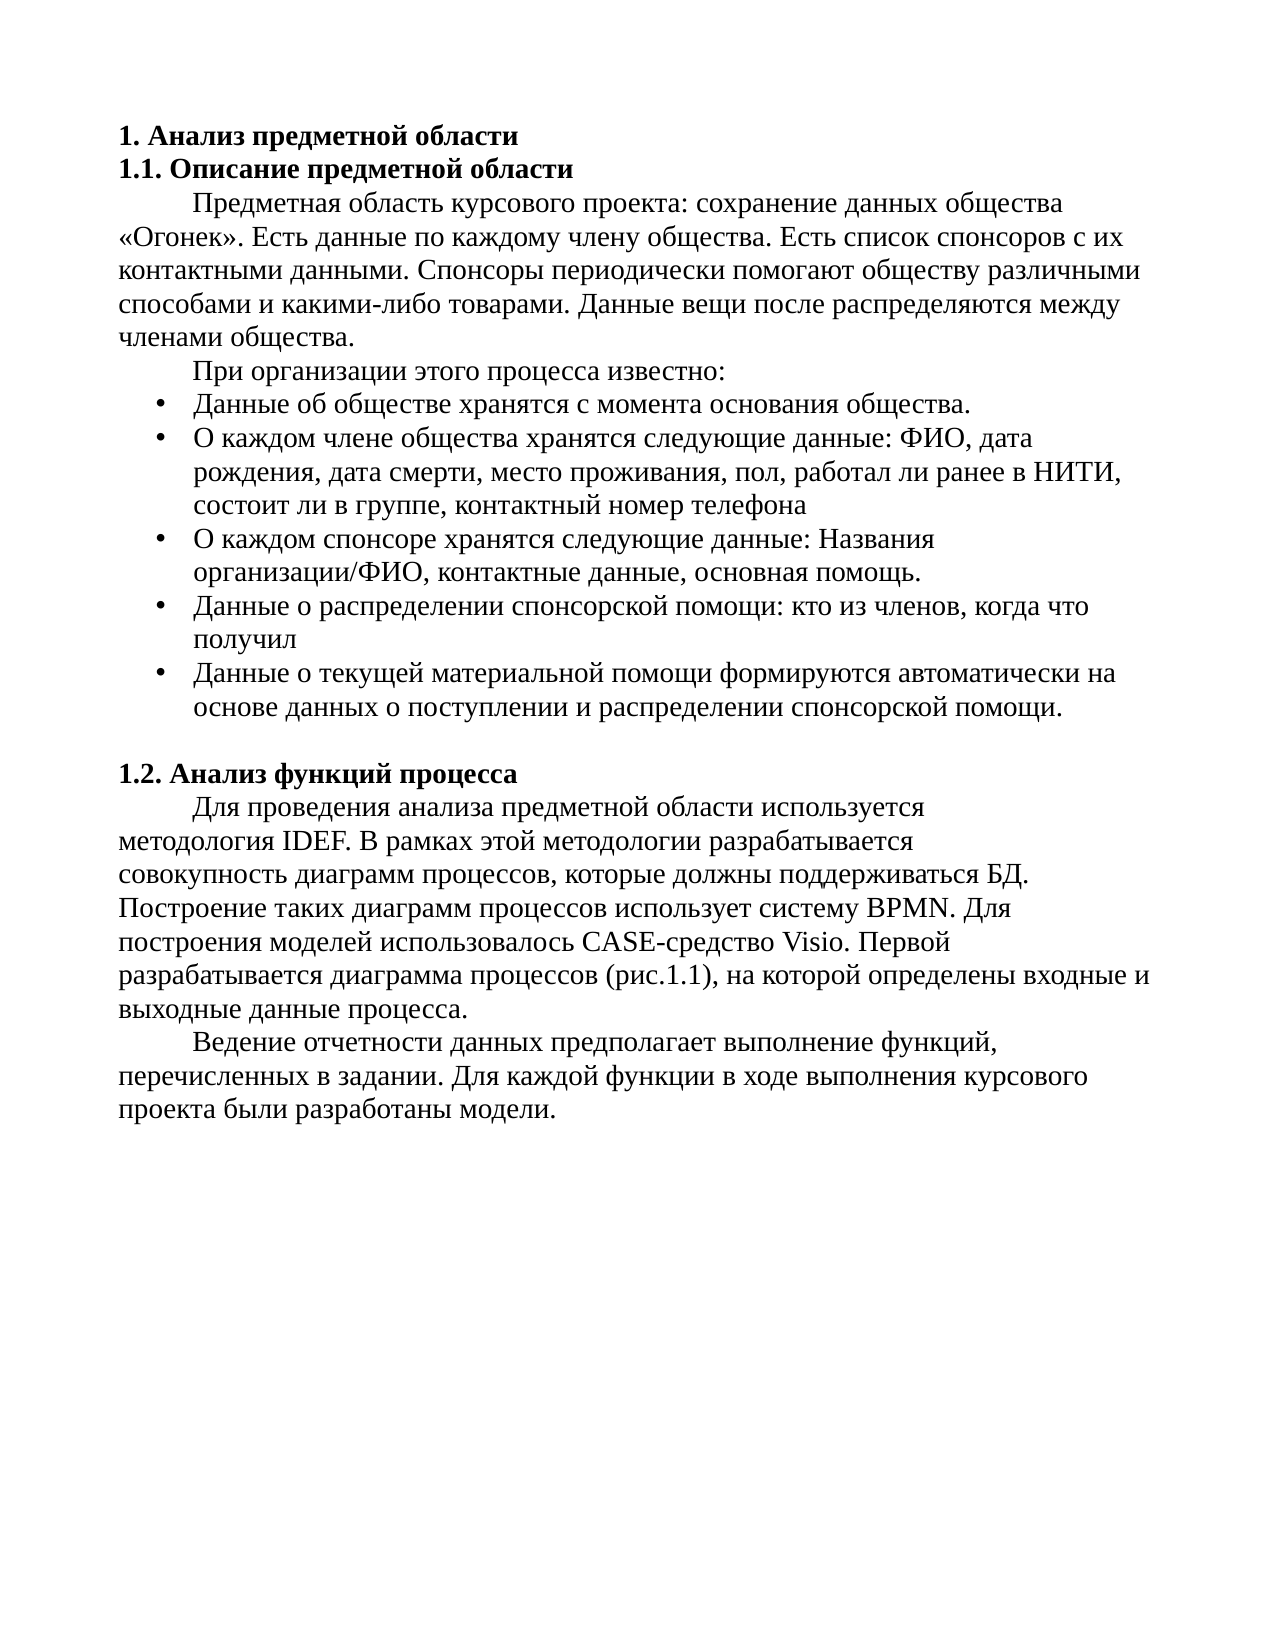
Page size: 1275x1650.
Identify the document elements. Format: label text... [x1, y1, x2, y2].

list О каждом члене общества хранятся следующие данные: ФИО, дата рождения, дата смерти, место проживания, пол, работал ли ранее в НИТИ, состоит ли в группе, контактный номер телефона [156, 420, 1157, 521]
list Данные о текущей материальной помощи формируются автоматически на основе данных о поступлении и распределении спонсорской помощи. [156, 655, 1157, 722]
text Для проведения анализа предметной области используется [118, 789, 1157, 823]
list О каждом спонсоре хранятся следующие данные: Названия организации/ФИО, контактные данные, основная помощь. [156, 521, 1157, 588]
text При организации этого процесса известно: [118, 353, 1157, 386]
text совокупность диаграмм процессов, которые должны поддерживаться БД. Построение таких диаграмм процессов использует систему BPMN. Для [118, 857, 1157, 924]
text 1.2. Анализ функций процесса [118, 756, 1157, 789]
text 1.1. Описание предметной области [118, 152, 1157, 185]
text Ведение отчетности данных предполагает выполнение функций, перечисленных в задании. Для каждой функции в ходе выполнения курсового проекта были разработаны модели. [118, 1024, 1157, 1125]
text методология IDEF. В рамках этой методологии разрабатывается [118, 823, 1157, 857]
text Предметная область курсового проекта: сохранение данных общества «Огонек». Есть данные по каждому члену общества. Есть список спонсоров с их контактными данными. Спонсоры периодически помогают обществу различными способами и какими-либо товарами. Данные вещи после распределяются между членами общества. [118, 185, 1157, 353]
text построения моделей использовалось CASE-средство Visio. Первой разрабатывается диаграмма процессов (рис.1.1), на которой определены входные и выходные данные процесса. [118, 924, 1157, 1024]
list Данные об обществе хранятся с момента основания общества. [156, 386, 1157, 420]
list Данные о распределении спонсорской помощи: кто из членов, когда что получил [156, 588, 1157, 655]
text 1. Анализ предметной области [118, 118, 1157, 152]
